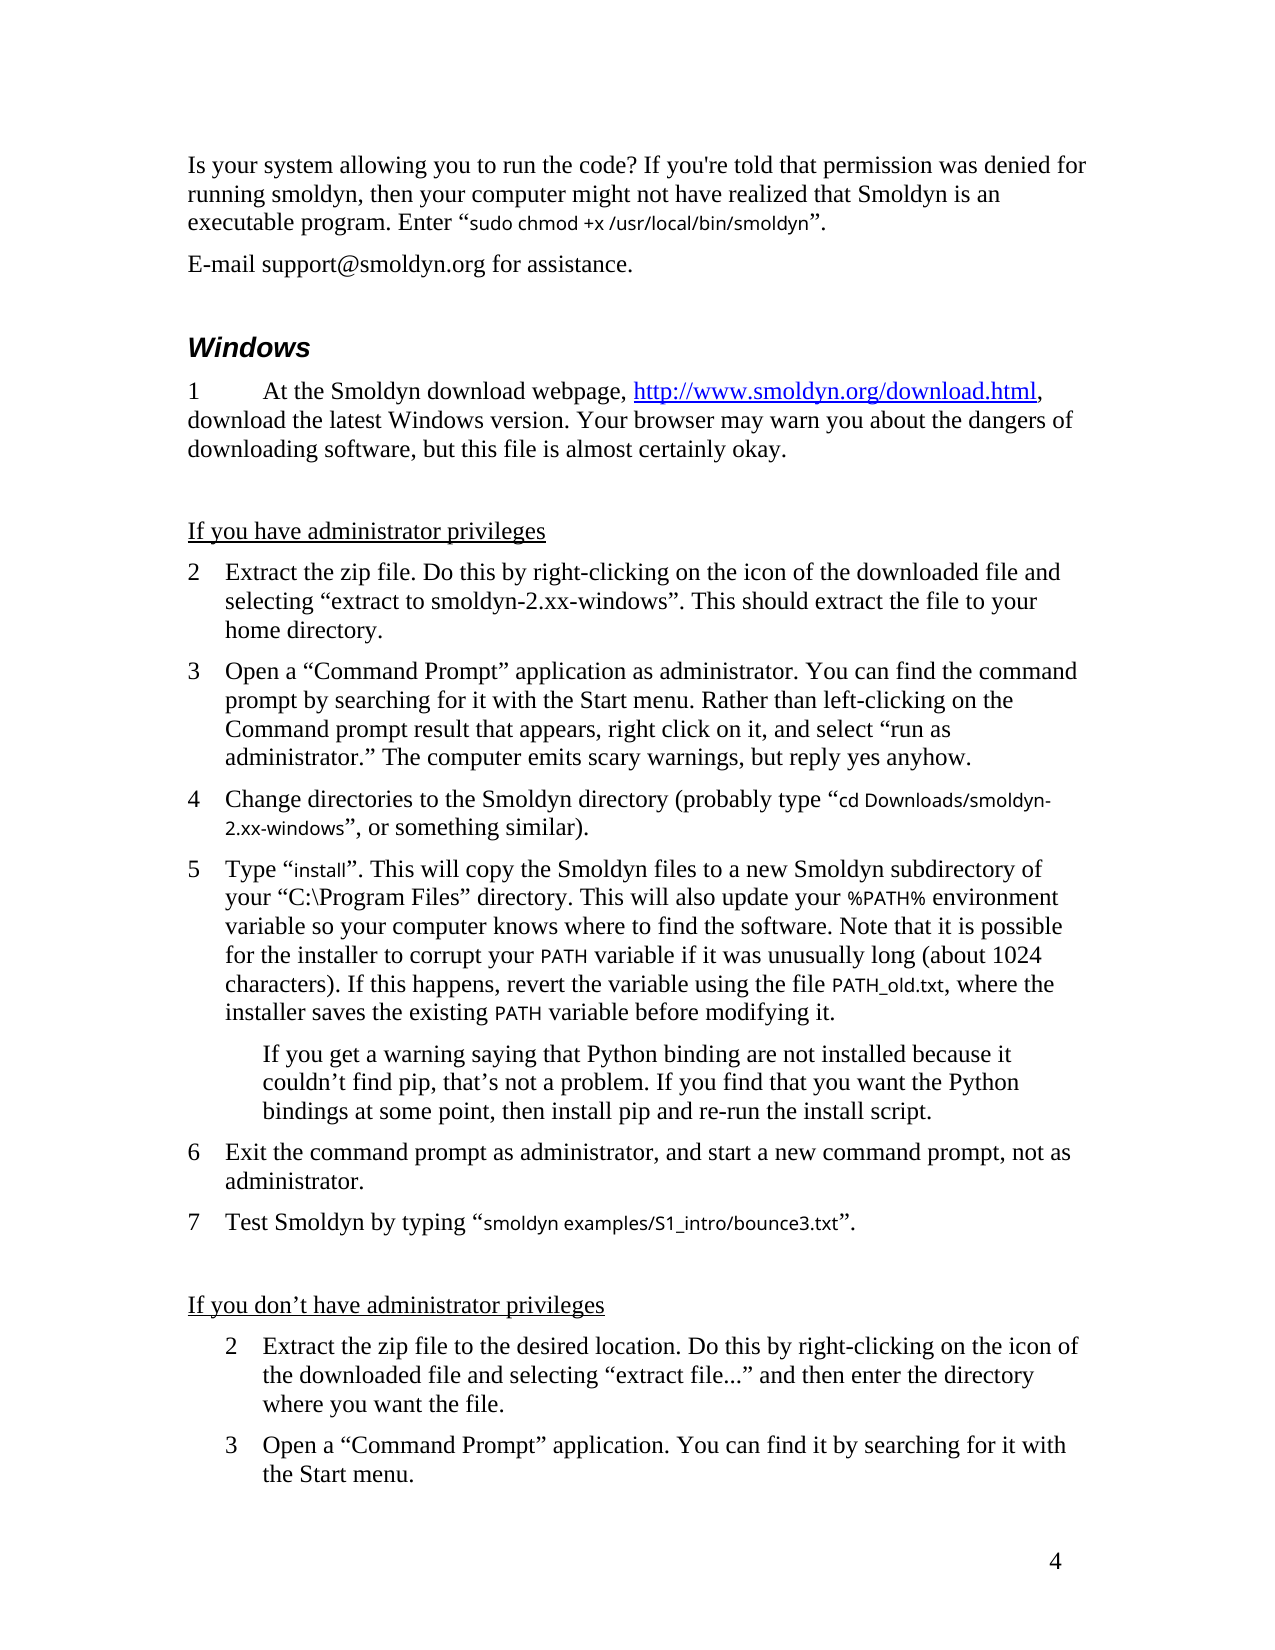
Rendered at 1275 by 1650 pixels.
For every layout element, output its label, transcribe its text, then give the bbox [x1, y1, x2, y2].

list Exit the command prompt as administrator, and start a new command prompt, not as administrator. [187, 1137, 1087, 1195]
text E-mail support@smoldyn.org for assistance. [187, 249, 1087, 277]
list Open a “Command Prompt” application as administrator. You can find the command prompt by searching for it with the Start menu. Rather than left-clicking on the Command prompt result that appears, right click on it, and select “run as administrator.” The computer emits scary warnings, but reply yes anyhow. [187, 656, 1087, 771]
list Test Smoldyn by typing “smoldyn examples/S1_intro/bounce3.txt”. [187, 1207, 1087, 1236]
list Extract the zip file. Do this by right-clicking on the icon of the downloaded file and selecting “extract to smoldyn-2.xx-windows”. This should extract the file to your home directory. [187, 557, 1087, 644]
text If you have administrator privileges [187, 516, 1087, 545]
list Extract the zip file to the desired location. Do this by right-clicking on the icon of the downloaded file and selecting “extract file...” and then enter the directory where you want the file. [225, 1331, 1087, 1417]
subtitle Windows [187, 331, 1087, 364]
list Open a “Command Prompt” application. You can find it by searching for it with the Start menu. [225, 1430, 1087, 1487]
list At the Smoldyn download webpage, http://www.smoldyn.org/download.html, download the latest Windows version. Your browser may warn you about the dangers of downloading software, but this file is almost certainly okay. [187, 376, 1087, 462]
text If you don’t have administrator privileges [187, 1290, 1087, 1319]
text Is your system allowing you to run the code? If you're told that permission was denied for running smoldyn, then your computer might not have realized that Smoldyn is an executable program. Enter “sudo chmod +x /usr/local/bin/smoldyn”. [187, 150, 1087, 236]
list Change directories to the Smoldyn directory (probably type “cd Downloads/smoldyn-2.xx-windows”, or something similar). [187, 784, 1087, 841]
text If you get a warning saying that Python binding are not installed because it couldn’t find pip, that’s not a problem. If you find that you want the Python bindings at some point, then install pip and re-run the install script. [262, 1039, 1087, 1125]
list Type “install”. This will copy the Smoldyn files to a new Smoldyn subdirectory of your “C:\Program Files” directory. This will also update your %PATH% environment variable so your computer knows where to find the software. Note that it is possible for the installer to corrupt your PATH variable if it was unusually long (about 1024 characters). If this happens, revert the variable using the file PATH_old.txt, where the installer saves the existing PATH variable before modifying it. [187, 854, 1087, 1026]
